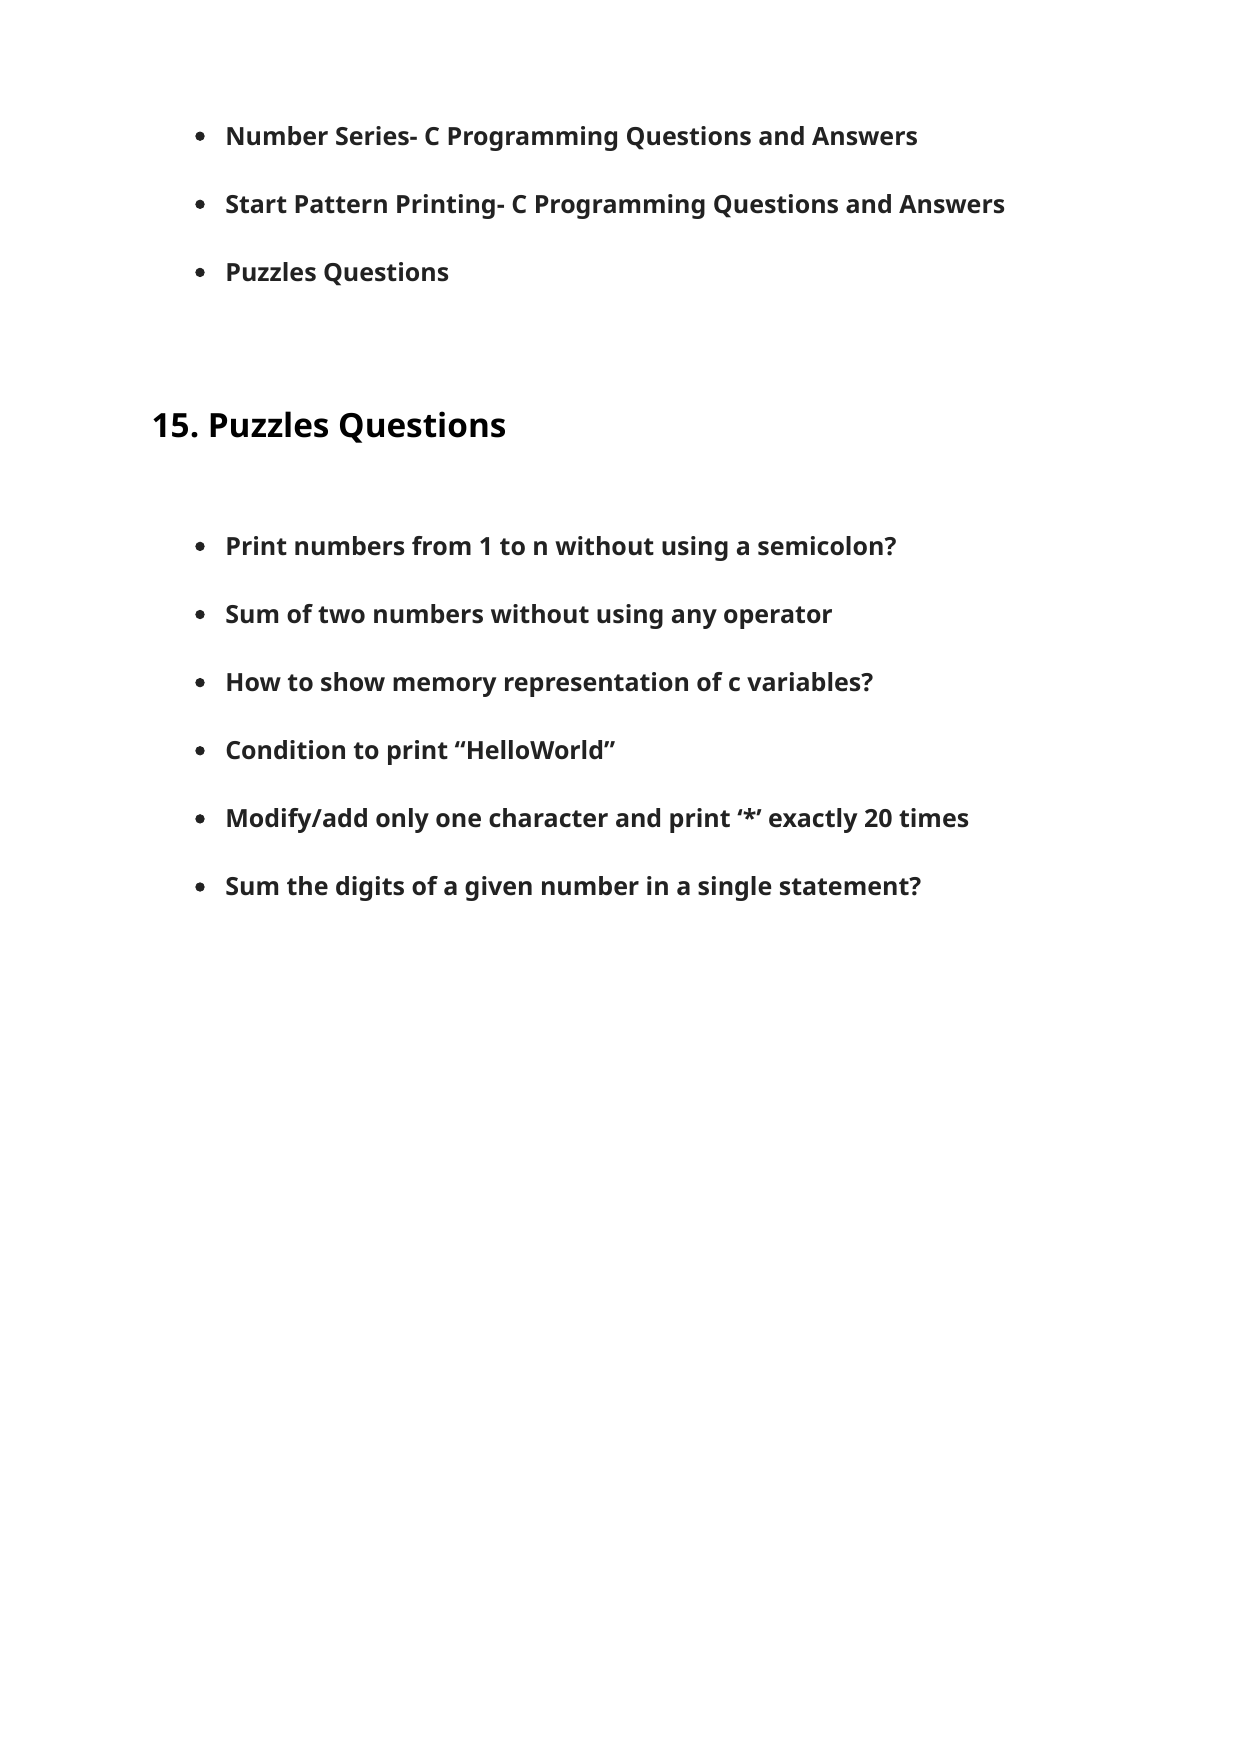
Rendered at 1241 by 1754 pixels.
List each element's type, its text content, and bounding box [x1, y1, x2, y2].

list Start Pattern Printing- C Programming Questions and Answers [196, 186, 1122, 220]
list Modify/add only one character and print ‘*’ exactly 20 times [196, 801, 1122, 835]
list Condition to print “HelloWorld” [196, 733, 1122, 767]
list Puzzles Questions [196, 254, 1122, 288]
list Sum of two numbers without using any operator [196, 596, 1122, 631]
list Print numbers from 1 to n without using a semicolon? [196, 528, 1122, 562]
list Number Series- C Programming Questions and Answers [196, 118, 1122, 152]
list How to show memory representation of c variables? [196, 664, 1122, 699]
subtitle 15. Puzzles Questions [151, 402, 1122, 447]
list Sum the digits of a given number in a single statement? [196, 869, 1122, 903]
